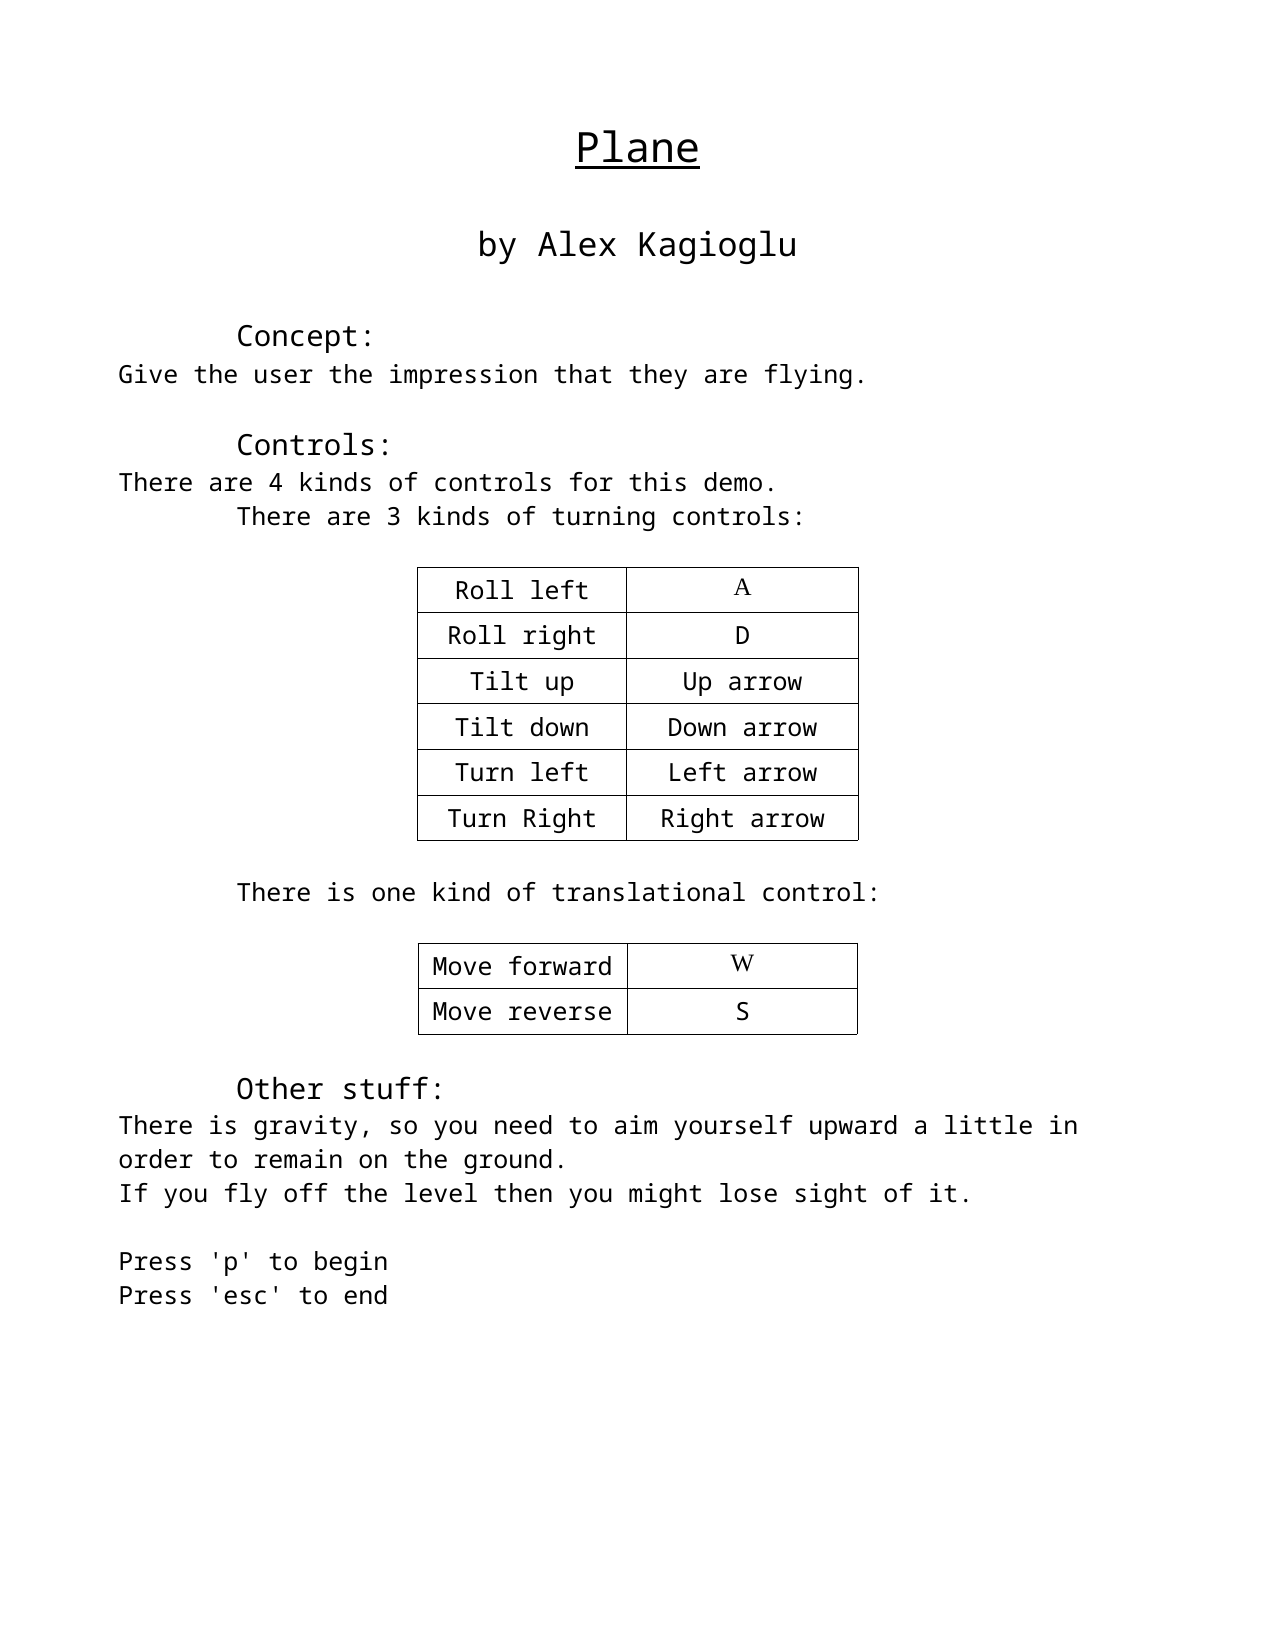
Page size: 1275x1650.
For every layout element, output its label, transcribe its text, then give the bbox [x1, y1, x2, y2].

text There is one kind of translational control: [118, 874, 1157, 908]
table_cell Tilt down [418, 704, 626, 749]
table_cell Up arrow [627, 659, 858, 703]
table_cell S [628, 989, 857, 1034]
table_cell Tilt up [418, 659, 626, 703]
table_header Roll left [418, 568, 626, 612]
text There are 3 kinds of turning controls: [118, 498, 1157, 532]
table_cell Move reverse [419, 989, 627, 1034]
text Concept: [118, 311, 1157, 357]
table_cell Turn left [418, 750, 626, 795]
text Press 'esc' to end [118, 1278, 1157, 1312]
text Give the user the impression that they are flying. [118, 357, 1157, 391]
table_header Move forward [419, 944, 627, 988]
text Press 'p' to begin [118, 1244, 1157, 1278]
text by Alex Kagioglu [118, 220, 1157, 266]
text There are 4 kinds of controls for this demo. [118, 464, 1157, 498]
text Plane [118, 118, 1157, 175]
text There is gravity, so you need to aim yourself upward a little in order to remain on the ground. [118, 1108, 1157, 1176]
table_cell Turn Right [418, 796, 626, 840]
table_cell Left arrow [627, 750, 858, 795]
table_header W [628, 944, 857, 988]
table_cell Roll right [418, 613, 626, 658]
table_cell Down arrow [627, 704, 858, 749]
text Controls: [118, 425, 1157, 464]
table_cell D [627, 613, 858, 658]
text Other stuff: [118, 1068, 1157, 1108]
table_header A [627, 568, 858, 612]
table_cell Right arrow [627, 796, 858, 840]
text If you fly off the level then you might lose sight of it. [118, 1176, 1157, 1210]
